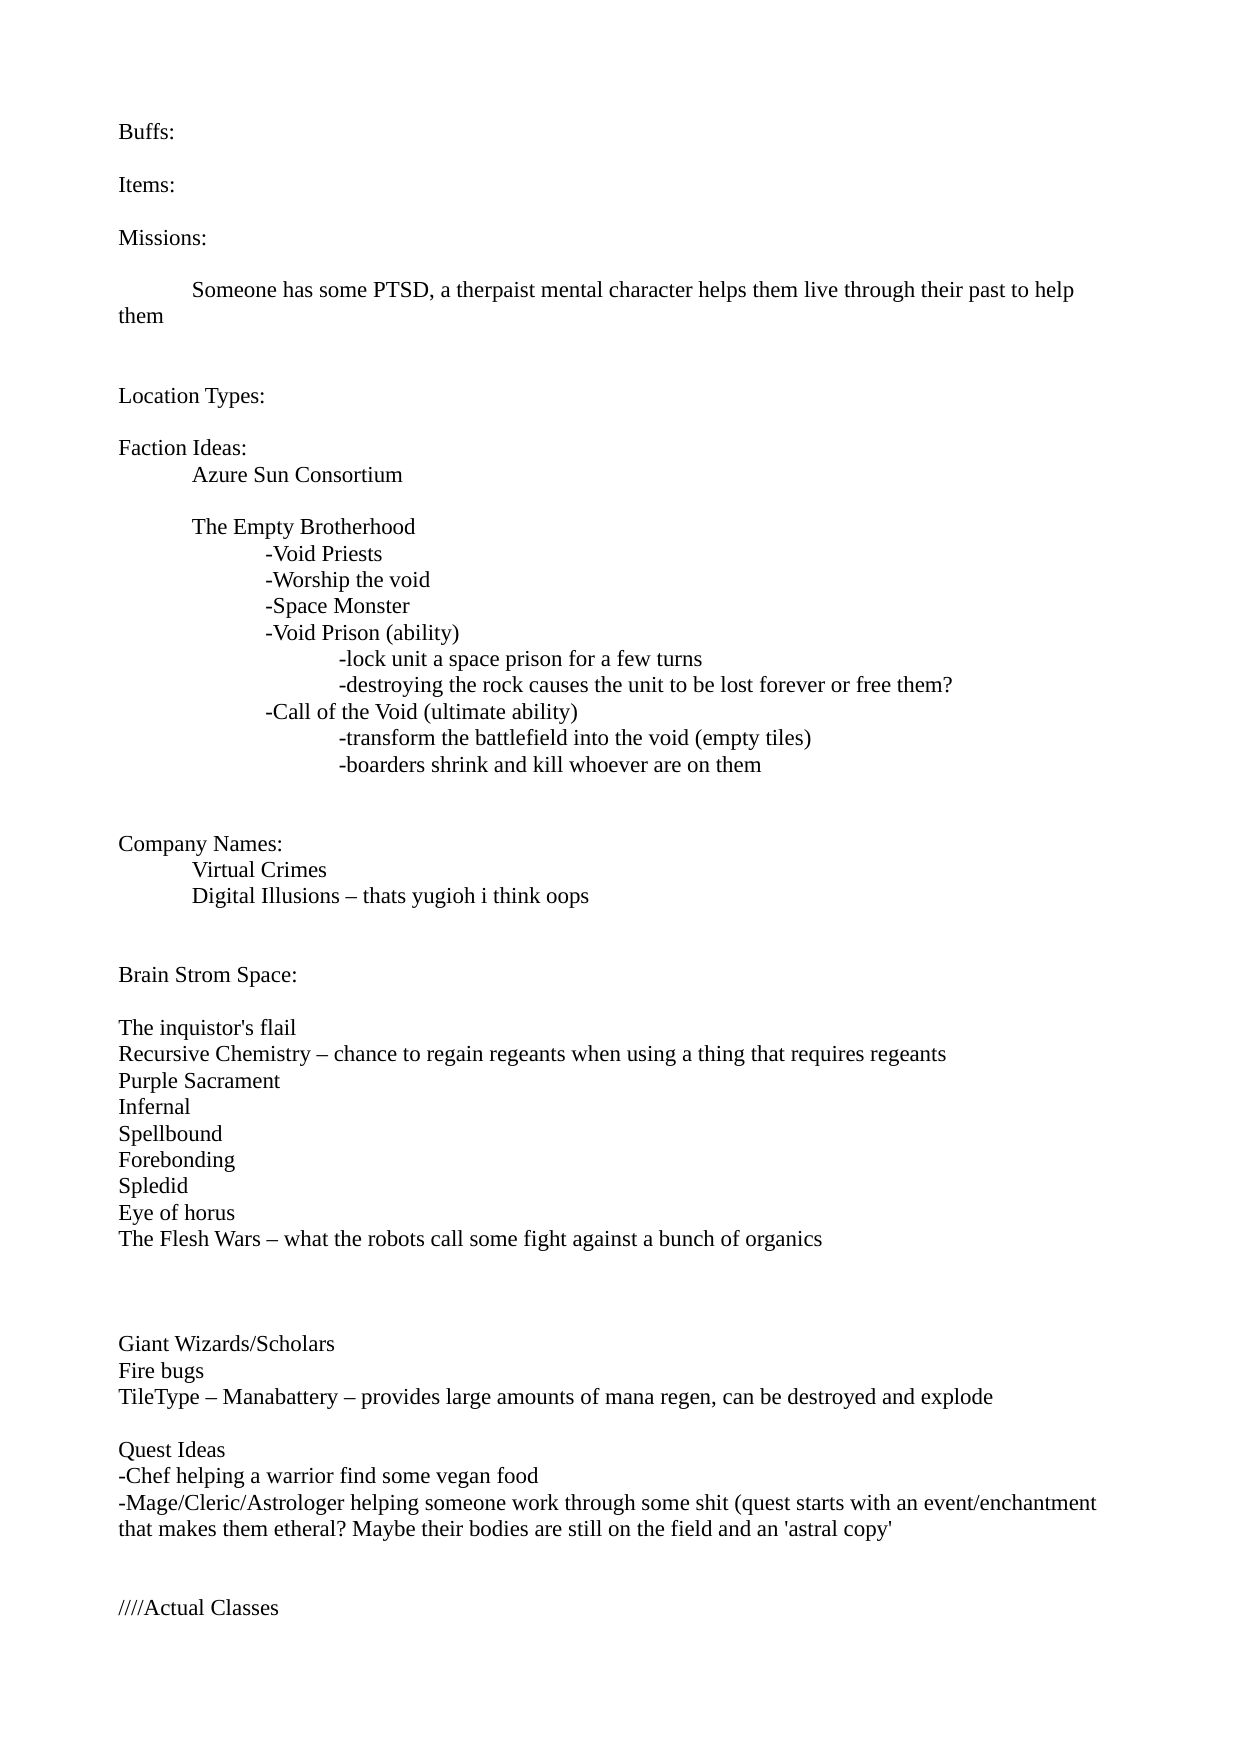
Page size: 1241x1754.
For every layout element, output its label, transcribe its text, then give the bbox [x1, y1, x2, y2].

text -Void Priests [118, 540, 1122, 566]
text Missions: [118, 223, 1122, 250]
text Forebonding [118, 1146, 1122, 1172]
text Company Names: [118, 830, 1122, 856]
text The Empty Brotherhood [118, 513, 1122, 540]
text Virtual Crimes [118, 856, 1122, 882]
text -lock unit a space prison for a few turns [118, 645, 1122, 672]
text Eye of horus [118, 1199, 1122, 1225]
text The inquistor's flail [118, 1014, 1122, 1041]
text -Call of the Void (ultimate ability) [118, 698, 1122, 724]
text TileType – Manabattery – provides large amounts of mana regen, can be destroyed and explode [118, 1383, 1122, 1409]
text Location Types: [118, 382, 1122, 408]
text -boarders shrink and kill whoever are on them [118, 751, 1122, 777]
text Spellbound [118, 1119, 1122, 1146]
text Quest Ideas [118, 1436, 1122, 1462]
text Recursive Chemistry – chance to regain regeants when using a thing that requires regeants [118, 1041, 1122, 1067]
text Fire bugs [118, 1357, 1122, 1383]
text Purple Sacrament [118, 1067, 1122, 1093]
text -transform the battlefield into the void (empty tiles) [118, 724, 1122, 751]
text -Space Monster [118, 592, 1122, 619]
text -destroying the rock causes the unit to be lost forever or free them? [118, 672, 1122, 698]
text Spledid [118, 1172, 1122, 1199]
text -Mage/Cleric/Astrologer helping someone work through some shit (quest starts with an event/enchantment that makes them etheral? Maybe their bodies are still on the field and an 'astral copy' [118, 1488, 1122, 1541]
text ////Actual Classes [118, 1594, 1122, 1620]
text Buffs: [118, 118, 1122, 144]
text Items: [118, 171, 1122, 197]
text Brain Strom Space: [118, 961, 1122, 988]
text The Flesh Wars – what the robots call some fight against a bunch of organics [118, 1225, 1122, 1251]
text Someone has some PTSD, a therpaist mental character helps them live through their past to help them [118, 276, 1122, 329]
text Digital Illusions – thats yugioh i think oops [118, 882, 1122, 909]
text -Chef helping a warrior find some vegan food [118, 1462, 1122, 1488]
text Infernal [118, 1093, 1122, 1119]
text Giant Wizards/Scholars [118, 1330, 1122, 1357]
text Azure Sun Consortium [118, 461, 1122, 487]
text -Void Prison (ability) [118, 619, 1122, 645]
text -Worship the void [118, 566, 1122, 592]
text Faction Ideas: [118, 434, 1122, 461]
